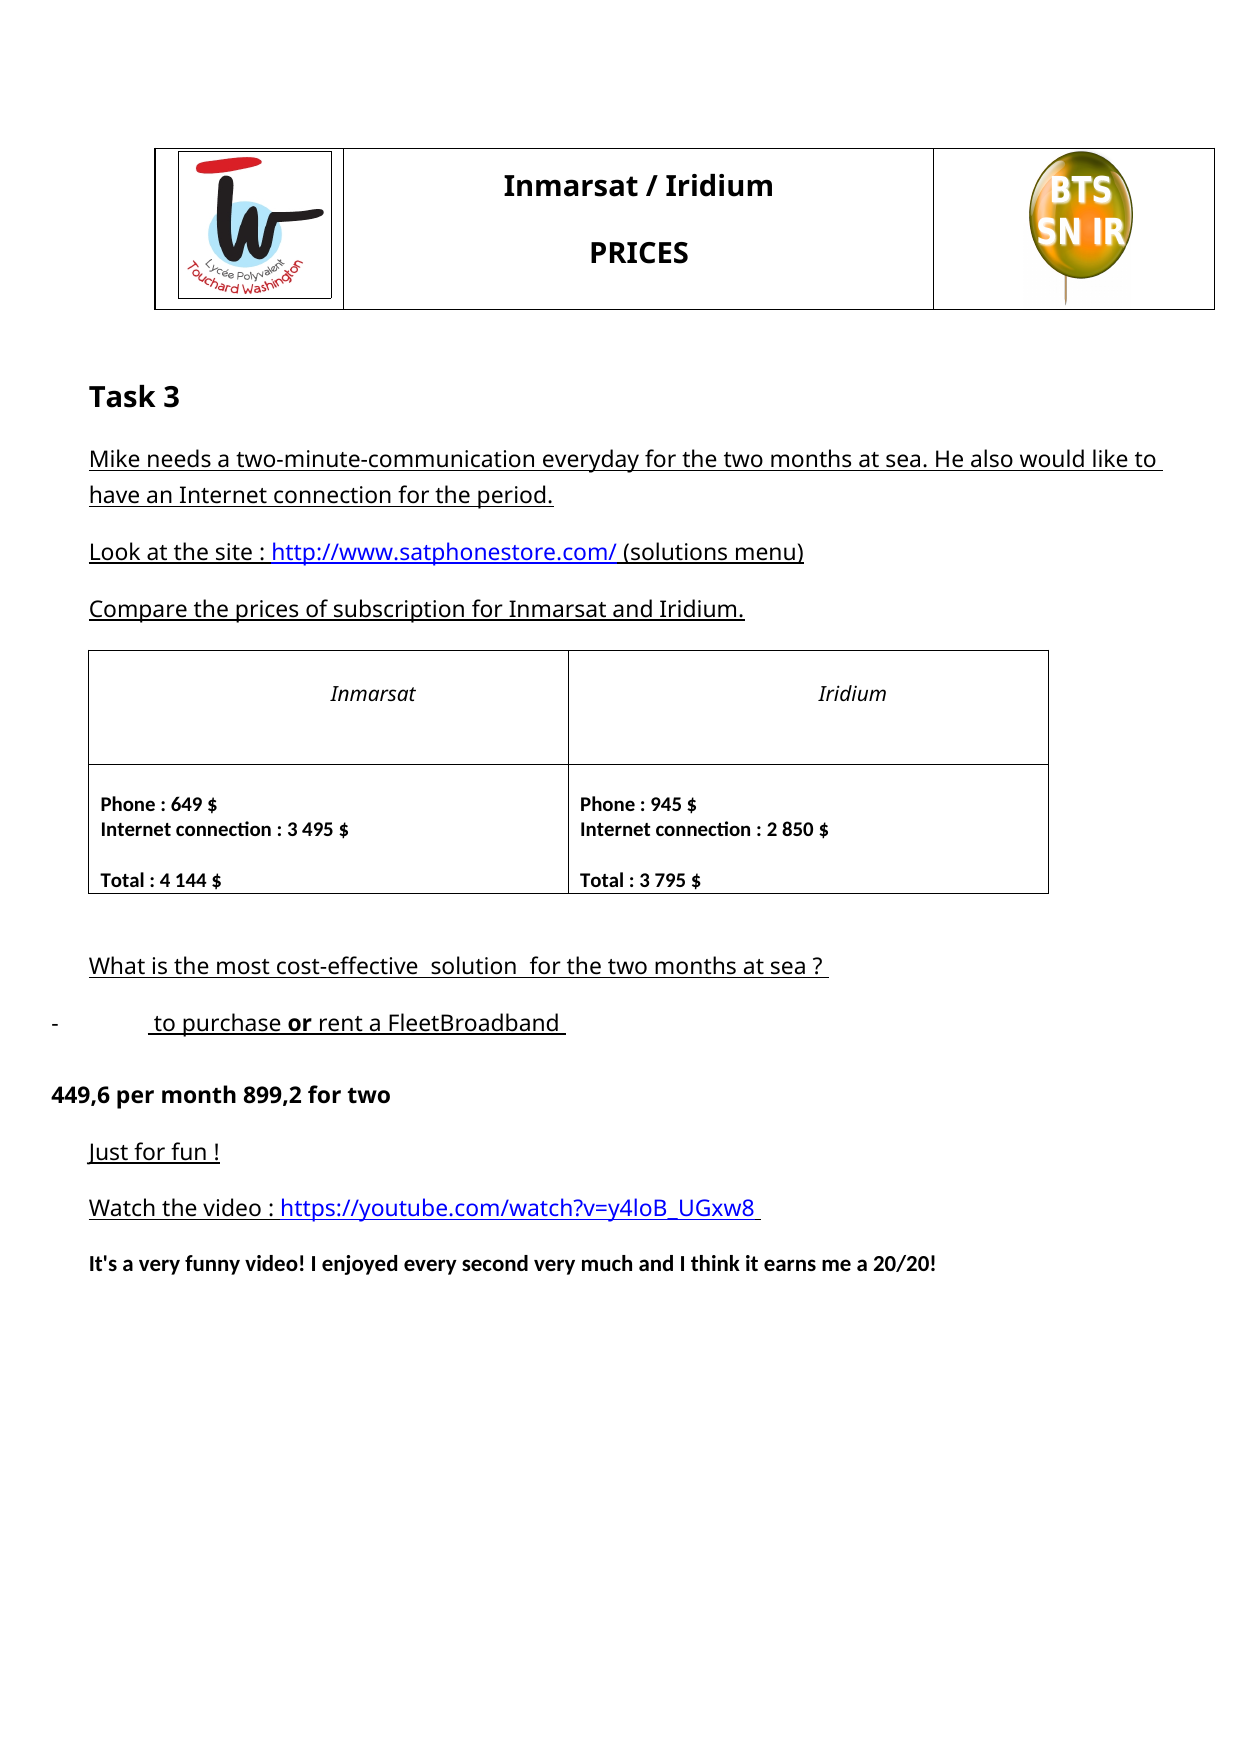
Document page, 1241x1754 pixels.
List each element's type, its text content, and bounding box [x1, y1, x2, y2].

table_header Inmarsat [89, 651, 568, 764]
text Just for fun ! [88, 1136, 1181, 1167]
table_cell Phone : 649 $ Internet connection : 3 495 $ Total : 4 144 $ [89, 765, 568, 892]
table_header [156, 149, 343, 309]
text Task 3 [88, 377, 1181, 416]
text Mike needs a two-minute-communication everyday for the two months at sea. He also would like to have an Internet connection for the period. [88, 443, 1181, 510]
text It's a very funny video! I enjoyed every second very much and I think it earns me a 20/20! [88, 1249, 1181, 1277]
table_header Iridium [569, 651, 1048, 764]
text Compare the prices of subscription for Inmarsat and Iridium. [88, 593, 1181, 624]
list to purchase or rent a FleetBroadband [51, 1007, 1181, 1038]
table_cell Phone : 945 $ Internet connection : 2 850 $ Total : 3 795 $ [569, 765, 1048, 892]
text What is the most cost-effective solution for the two months at sea ? [88, 950, 1181, 981]
text Watch the video : https://youtube.com/watch?v=y4loB_UGxw8 [88, 1192, 1181, 1224]
text Look at the site : http://www.satphonestore.com/ (solutions menu) [88, 536, 1181, 567]
list 449,6 per month 899,2 for two [51, 1079, 1181, 1110]
table_header [934, 149, 1214, 309]
table_header Inmarsat / Iridium PRICES [344, 149, 933, 309]
